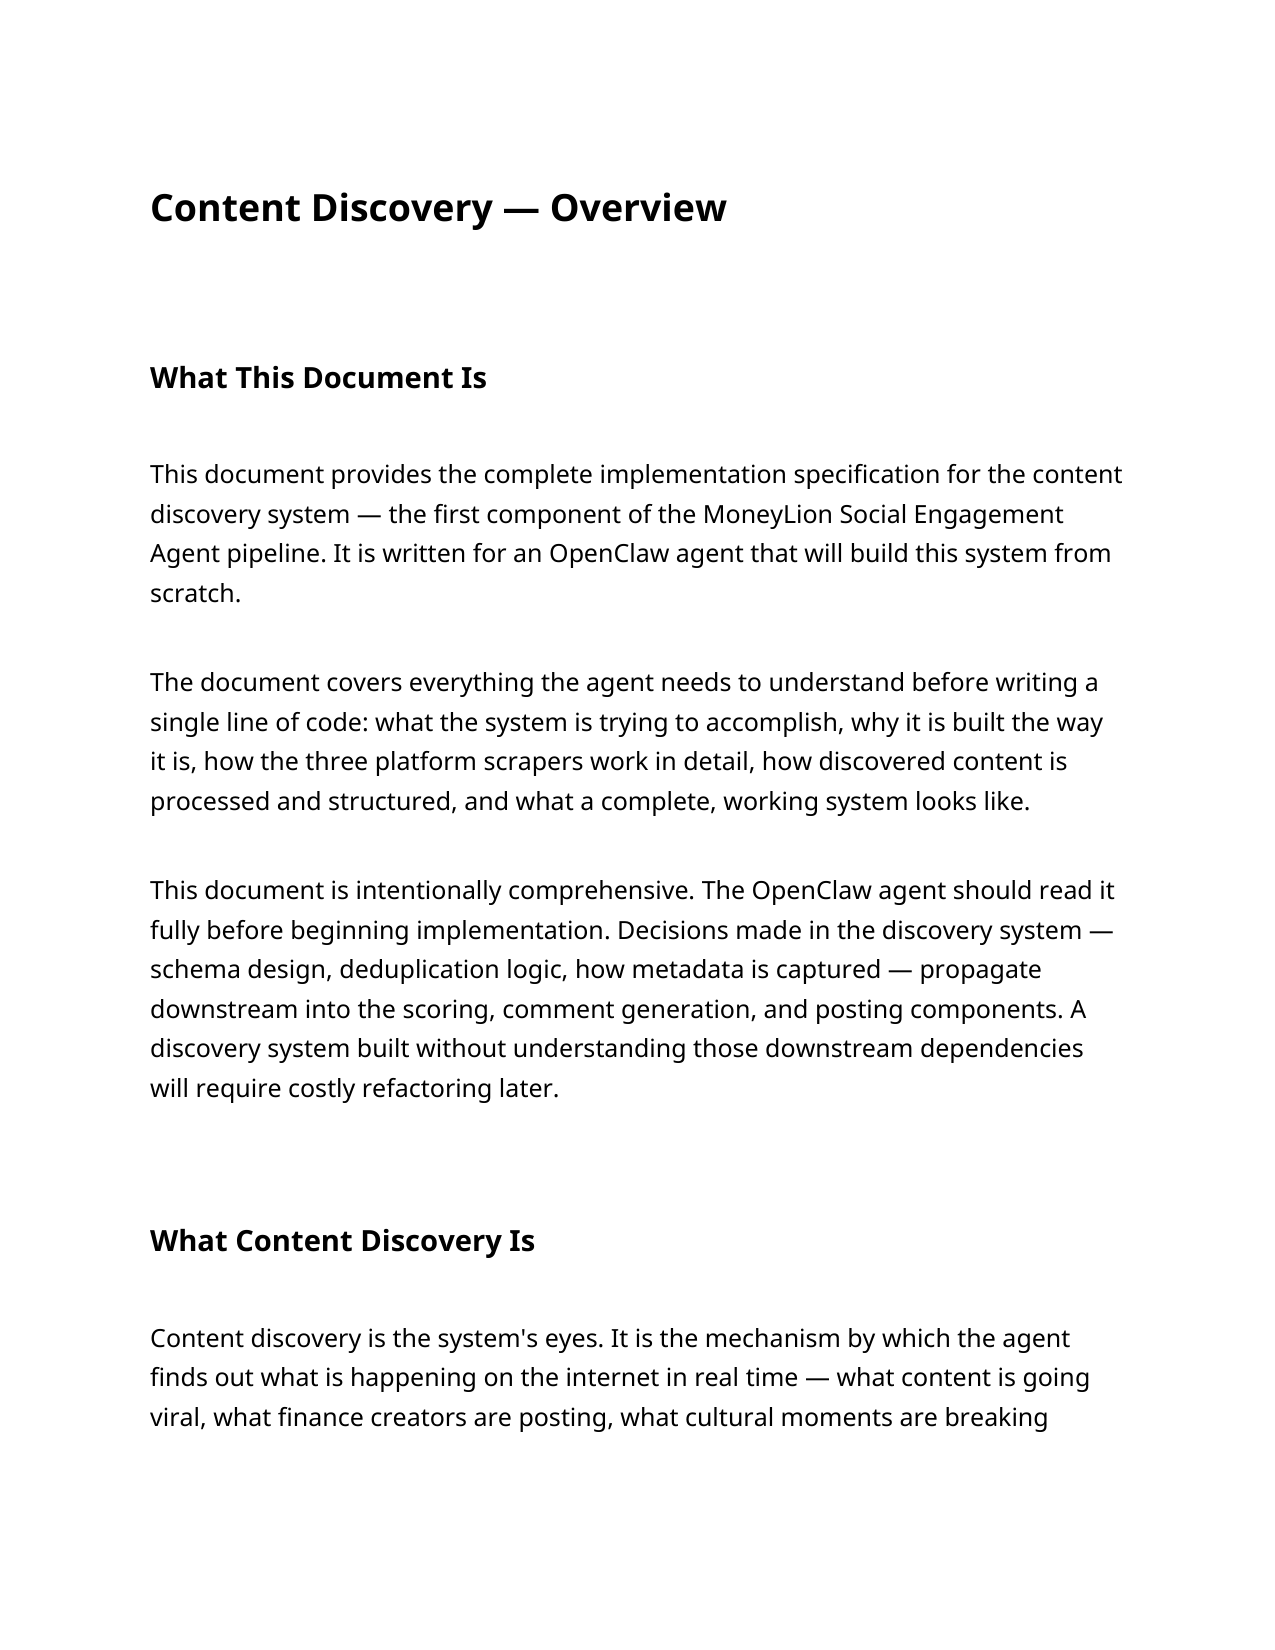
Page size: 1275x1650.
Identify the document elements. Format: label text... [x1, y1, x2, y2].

subtitle What This Document Is [150, 357, 1125, 397]
subtitle What Content Discovery Is [150, 1220, 1125, 1260]
text Content discovery is the system's eyes. It is the mechanism by which the agent finds out what is happening on the internet in real time — what content is going viral, what finance creators are posting, what cultural moments are breaking [150, 1320, 1125, 1433]
text This document provides the complete implementation specification for the content discovery system — the first component of the MoneyLion Social Engagement Agent pipeline. It is written for an OpenClaw agent that will build this system from scratch. [150, 457, 1125, 609]
text The document covers everything the agent needs to understand before writing a single line of code: what the system is trying to accomplish, why it is built the way it is, how the three platform scrapers work in detail, how discovered content is processed and structured, and what a complete, working system looks like. [150, 665, 1125, 817]
subtitle Content Discovery — Overview [150, 181, 1125, 232]
text This document is intentionally comprehensive. The OpenClaw agent should read it fully before beginning implementation. Decisions made in the discovery system — schema design, deduplication logic, how metadata is captured — propagate downstream into the scoring, comment generation, and posting components. A discovery system built without understanding those downstream dependencies will require costly refactoring later. [150, 873, 1125, 1104]
